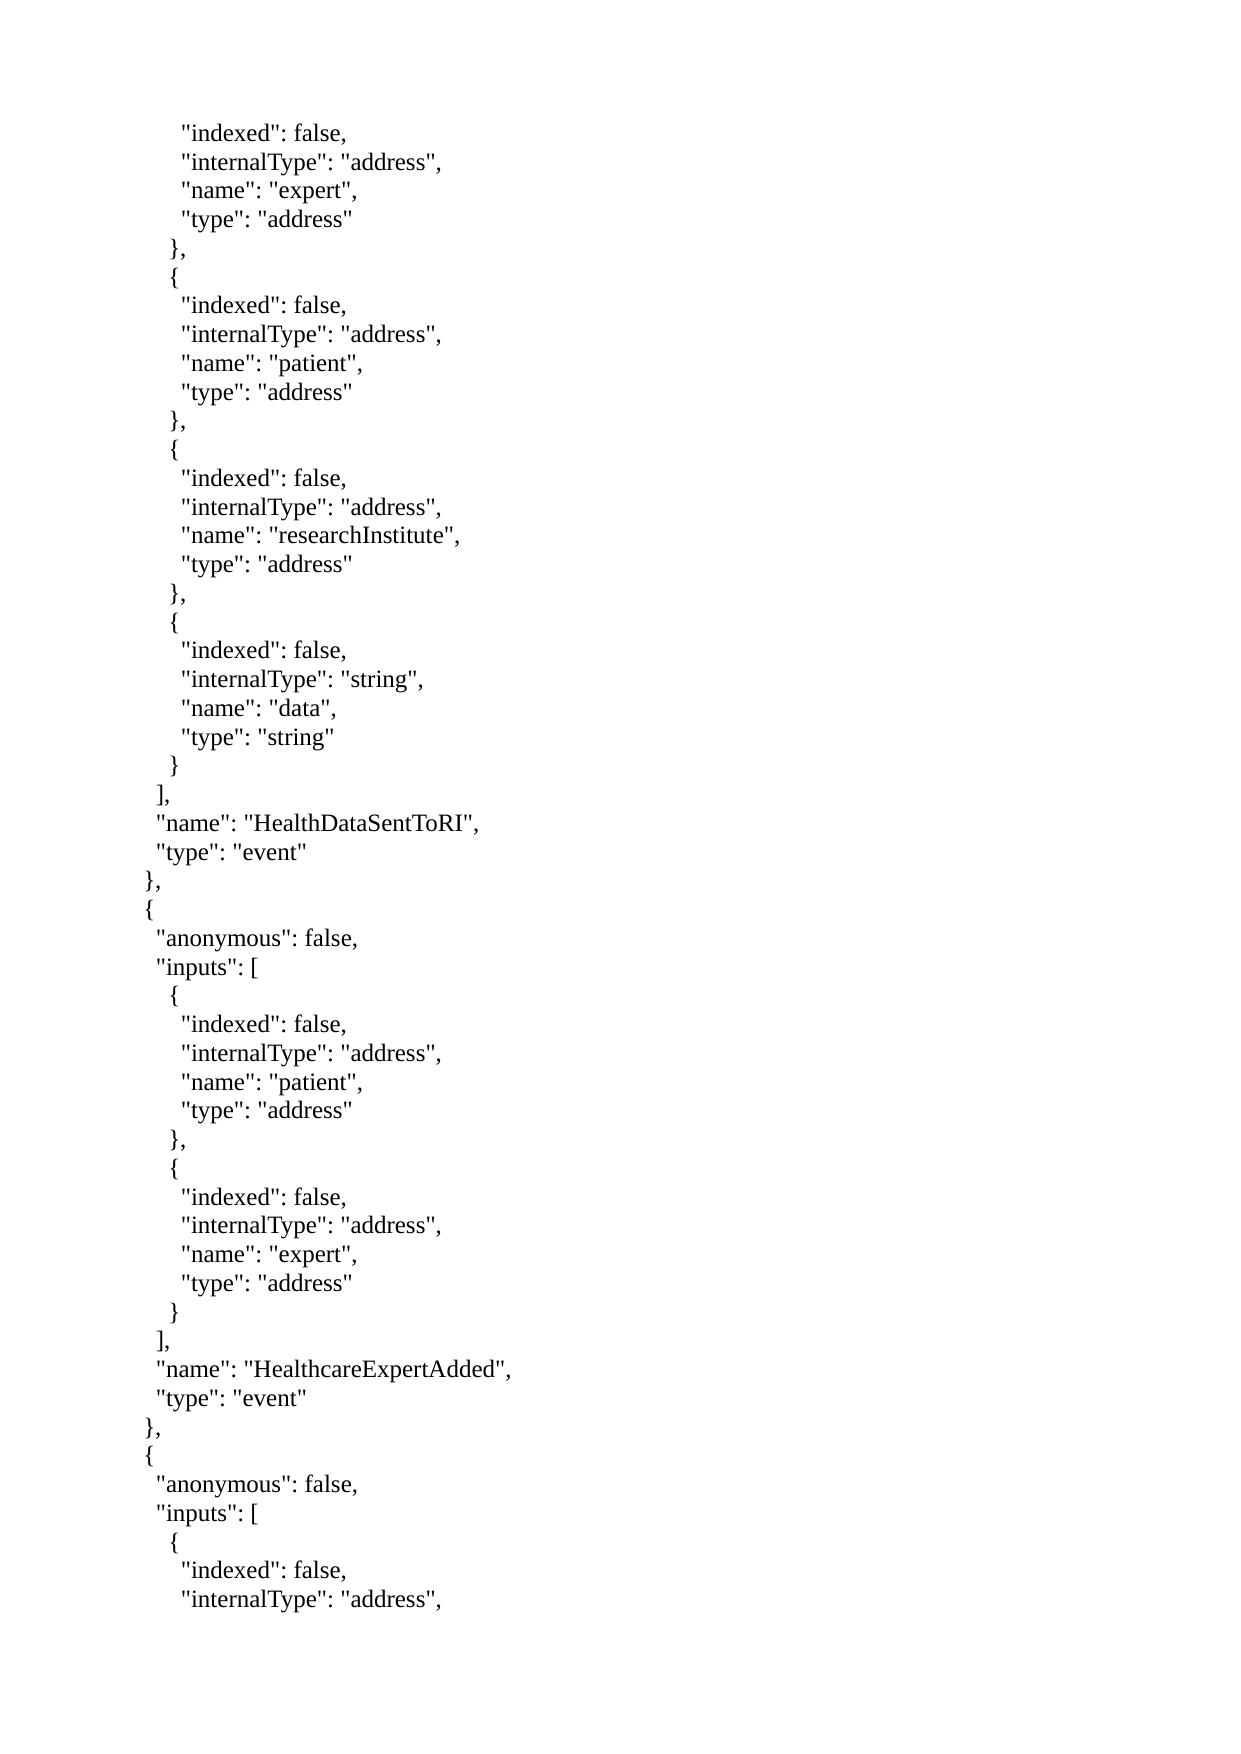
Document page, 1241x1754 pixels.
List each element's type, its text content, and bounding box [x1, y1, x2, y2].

text }, [118, 578, 1122, 607]
text "internalType": "address", [118, 147, 1122, 176]
text { [118, 434, 1122, 463]
text "internalType": "address", [118, 319, 1122, 348]
text "type": "string" [118, 722, 1122, 751]
text }, [118, 406, 1122, 434]
text "type": "event" [118, 1383, 1122, 1412]
text { [118, 262, 1122, 291]
text { [118, 981, 1122, 1009]
text } [118, 751, 1122, 779]
text "internalType": "address", [118, 1584, 1122, 1613]
text "name": "researchInstitute", [118, 521, 1122, 549]
text { [118, 1153, 1122, 1182]
text "indexed": false, [118, 1556, 1122, 1584]
text }, [118, 233, 1122, 262]
text } [118, 1297, 1122, 1326]
text ], [118, 1326, 1122, 1354]
text { [118, 1441, 1122, 1469]
text "name": "HealthDataSentToRI", [118, 808, 1122, 837]
text "type": "address" [118, 204, 1122, 233]
text "name": "expert", [118, 1239, 1122, 1268]
text "internalType": "address", [118, 1211, 1122, 1239]
text "inputs": [ [118, 1498, 1122, 1527]
text "name": "patient", [118, 348, 1122, 377]
text }, [118, 1124, 1122, 1153]
text }, [118, 1412, 1122, 1441]
text "anonymous": false, [118, 1469, 1122, 1498]
text "type": "address" [118, 1096, 1122, 1124]
text "internalType": "address", [118, 492, 1122, 521]
text { [118, 1527, 1122, 1556]
text "indexed": false, [118, 1182, 1122, 1211]
text "name": "data", [118, 693, 1122, 722]
text "indexed": false, [118, 1009, 1122, 1038]
text "name": "patient", [118, 1067, 1122, 1096]
text "internalType": "address", [118, 1038, 1122, 1067]
text "internalType": "string", [118, 664, 1122, 693]
text "anonymous": false, [118, 923, 1122, 952]
text "type": "address" [118, 377, 1122, 406]
text "indexed": false, [118, 636, 1122, 664]
text { [118, 607, 1122, 636]
text }, [118, 866, 1122, 894]
text "type": "event" [118, 837, 1122, 866]
text "name": "expert", [118, 176, 1122, 204]
text "indexed": false, [118, 118, 1122, 147]
text "indexed": false, [118, 463, 1122, 492]
text ], [118, 779, 1122, 808]
text "inputs": [ [118, 952, 1122, 981]
text "type": "address" [118, 549, 1122, 578]
text "name": "HealthcareExpertAdded", [118, 1354, 1122, 1383]
text { [118, 894, 1122, 923]
text "indexed": false, [118, 291, 1122, 319]
text "type": "address" [118, 1268, 1122, 1297]
